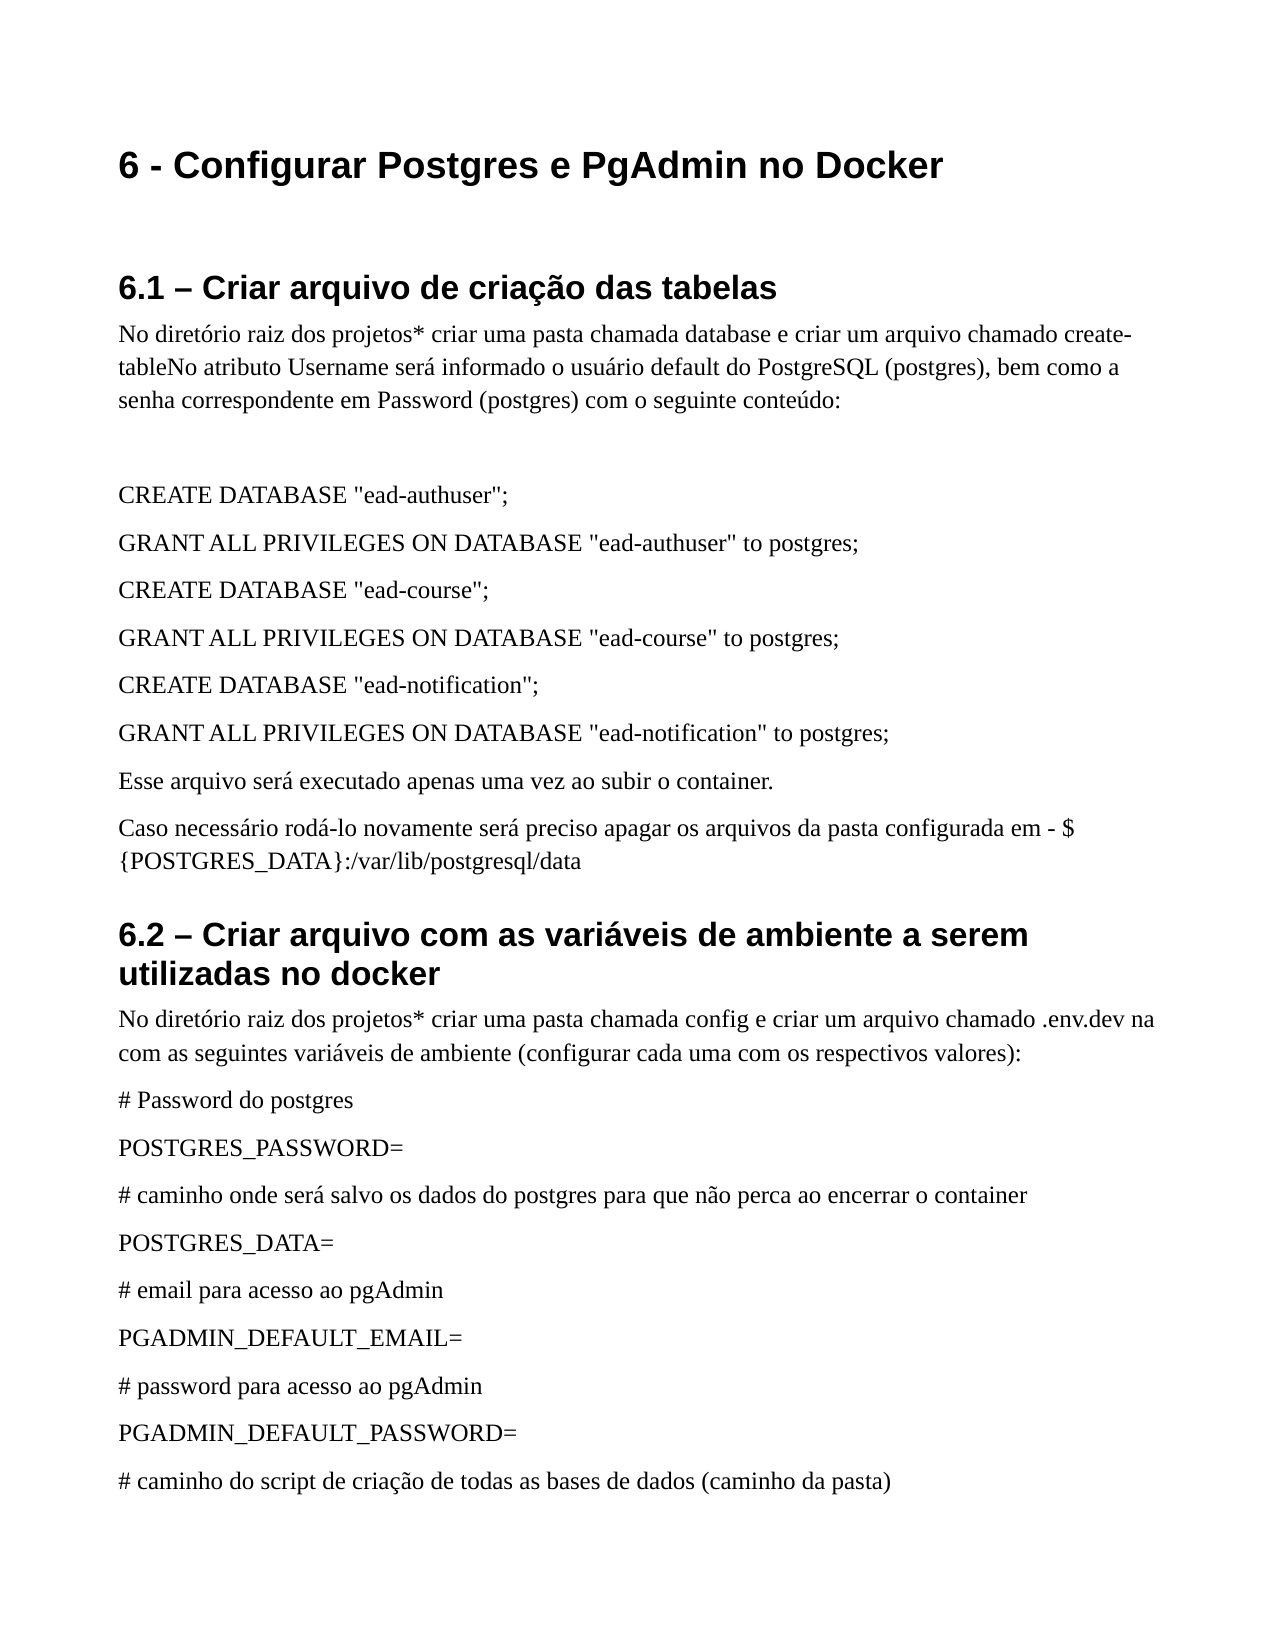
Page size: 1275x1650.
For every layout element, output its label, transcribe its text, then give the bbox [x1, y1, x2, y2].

text No diretório raiz dos projetos* criar uma pasta chamada config e criar um arquivo chamado .env.dev na com as seguintes variáveis de ambiente (configurar cada uma com os respectivos valores): [118, 1004, 1157, 1066]
text CREATE DATABASE "ead-course"; [118, 575, 1157, 604]
text # email para acesso ao pgAdmin [118, 1276, 1157, 1304]
text Esse arquivo será executado apenas uma vez ao subir o container. [118, 766, 1157, 794]
text CREATE DATABASE "ead-authuser"; [118, 480, 1157, 509]
text POSTGRES_DATA= [118, 1228, 1157, 1257]
text # caminho onde será salvo os dados do postgres para que não perca ao encerrar o container [118, 1180, 1157, 1209]
text PGADMIN_DEFAULT_EMAIL= [118, 1323, 1157, 1352]
text GRANT ALL PRIVILEGES ON DATABASE "ead-authuser" to postgres; [118, 528, 1157, 556]
subtitle 6.1 – Criar arquivo de criação das tabelas [118, 268, 1157, 306]
text GRANT ALL PRIVILEGES ON DATABASE "ead-course" to postgres; [118, 623, 1157, 652]
text POSTGRES_PASSWORD= [118, 1133, 1157, 1162]
text PGADMIN_DEFAULT_PASSWORD= [118, 1418, 1157, 1447]
subtitle 6 - Configurar Postgres e PgAdmin no Docker [118, 143, 1157, 187]
text Caso necessário rodá-lo novamente será preciso apagar os arquivos da pasta configurada em - ${POSTGRES_DATA}:/var/lib/postgresql/data [118, 813, 1157, 875]
text # Password do postgres [118, 1085, 1157, 1114]
text # caminho do script de criação de todas as bases de dados (caminho da pasta) [118, 1466, 1157, 1495]
text No diretório raiz dos projetos* criar uma pasta chamada database e criar um arquivo chamado create-tableNo atributo Username será informado o usuário default do PostgreSQL (postgres), bem como a senha correspondente em Password (postgres) com o seguinte conteúdo: [118, 319, 1157, 414]
subtitle 6.2 – Criar arquivo com as variáveis de ambiente a serem utilizadas no docker [118, 915, 1157, 992]
text GRANT ALL PRIVILEGES ON DATABASE "ead-notification" to postgres; [118, 718, 1157, 747]
text CREATE DATABASE "ead-notification"; [118, 671, 1157, 699]
text # password para acesso ao pgAdmin [118, 1371, 1157, 1399]
